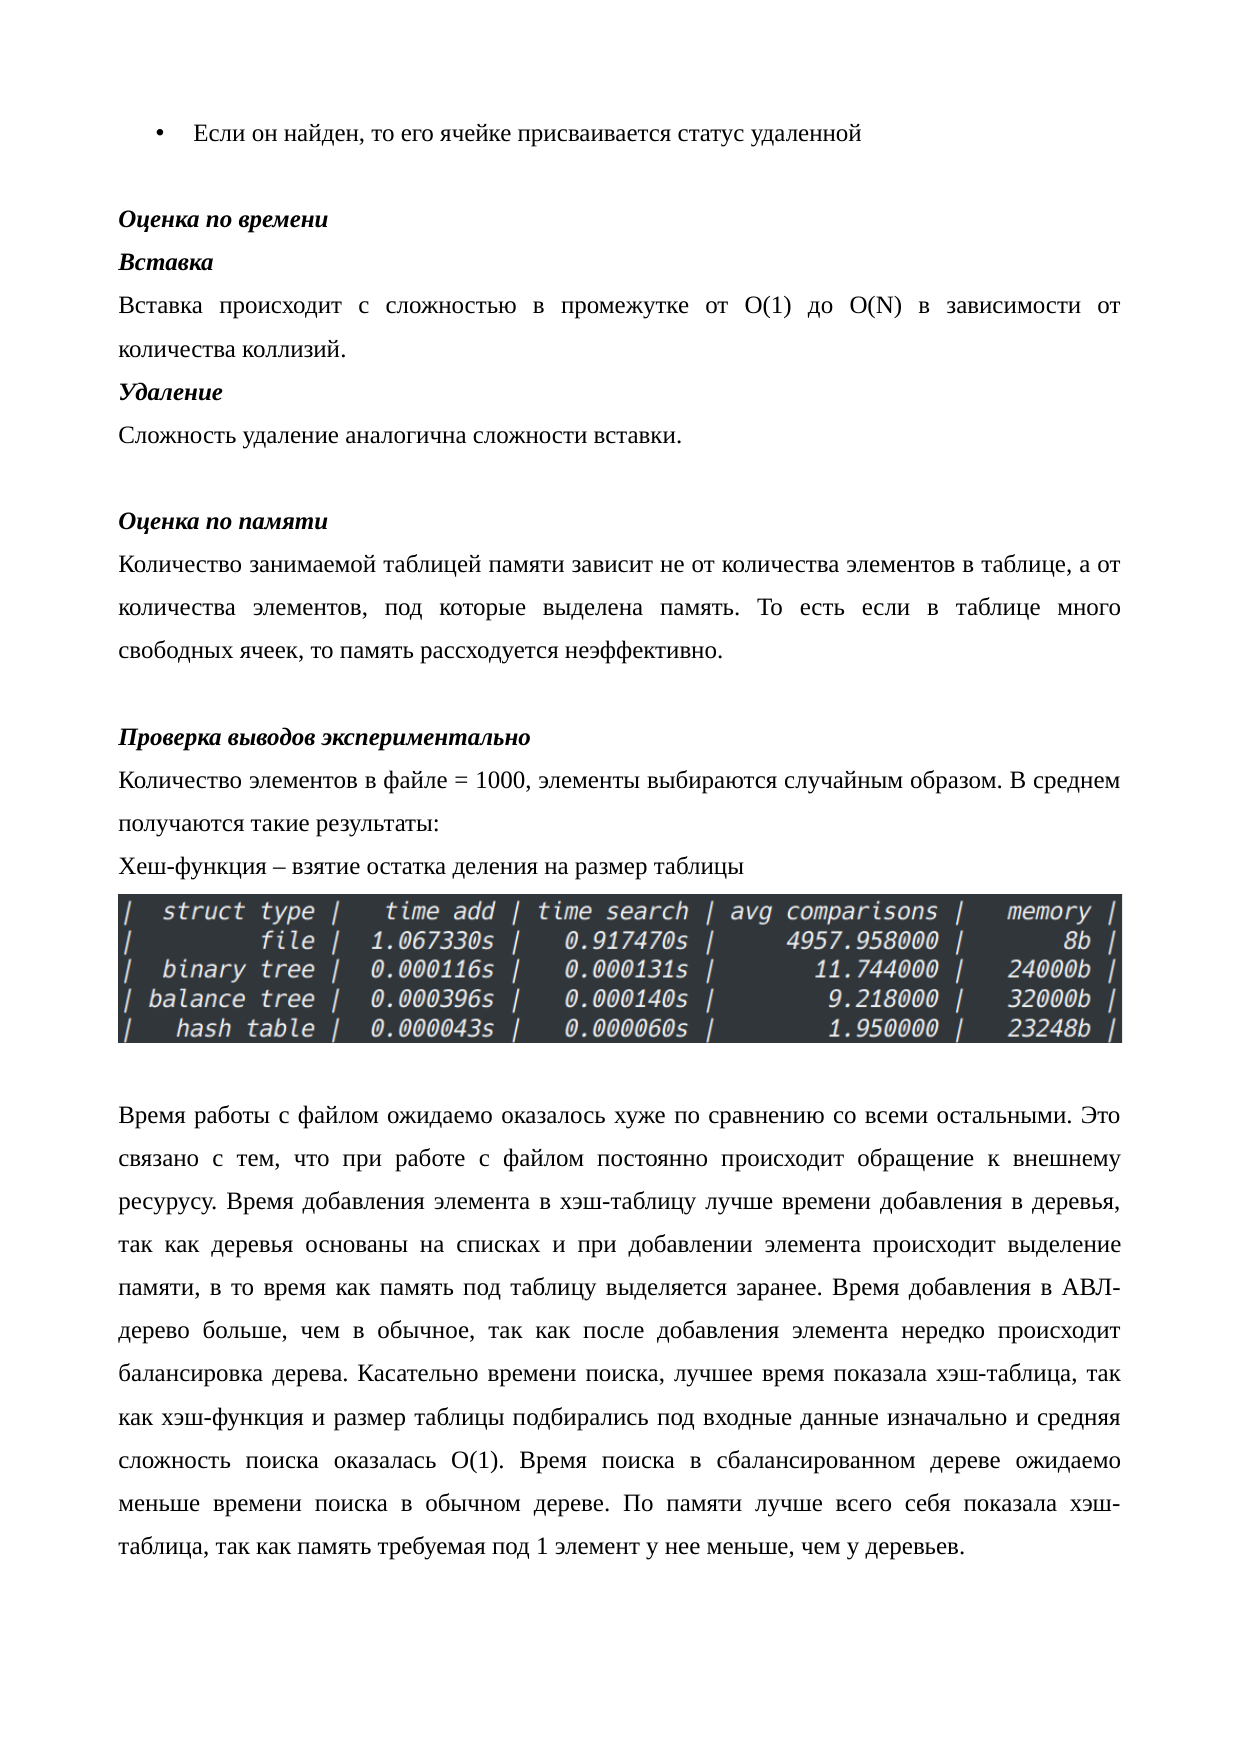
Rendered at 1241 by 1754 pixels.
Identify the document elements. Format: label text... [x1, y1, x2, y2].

text Хеш-функция – взятие остатка деления на размер таблицы [118, 851, 1122, 880]
text Оценка по памяти [118, 506, 1122, 535]
text Вставка [118, 247, 1122, 276]
text Время работы с файлом ожидаемо оказалось хуже по сравнению со всеми остальными. Это связано с тем, что при работе с файлом постоянно происходит обращение к внешнему ресурусу. Время добавления элемента в хэш-таблицу лучше времени добавления в деревья, так как деревья основаны на списках и при добавлении элемента происходит выделение памяти, в то время как память под таблицу выделяется заранее. Время добавления в АВЛ-дерево больше, чем в обычное, так как после добавления элемента нередко происходит балансировка дерева. Касательно времени поиска, лучшее время показала хэш-таблица, так как хэш-функция и размер таблицы подбирались под входные данные изначально и средняя сложность поиска оказалась О(1). Время поиска в сбалансированном дереве ожидаемо меньше времени поиска в обычном дереве. По памяти лучше всего себя показала хэш-таблица, так как память требуемая под 1 элемент у нее меньше, чем у деревьев. [118, 1100, 1122, 1560]
text Количество элементов в файле = 1000, элементы выбираются случайным образом. В среднем получаются такие результаты: [118, 765, 1122, 837]
text Сложность удаление аналогична сложности вставки. [118, 420, 1122, 449]
list Если он найден, то его ячейке присваивается статус удаленной [156, 118, 1122, 147]
text Удаление [118, 377, 1122, 406]
text Оценка по времени [118, 204, 1122, 233]
picture [118, 894, 1123, 1043]
text Проверка выводов экспериментально [118, 722, 1122, 751]
text Вставка происходит с сложностью в промежутке от О(1) до О(N) в зависимости от количества коллизий. [118, 291, 1122, 362]
text Количество занимаемой таблицей памяти зависит не от количества элементов в таблице, а от количества элементов, под которые выделена память. То есть если в таблице много свободных ячеек, то память рассходуется неэффективно. [118, 549, 1122, 664]
